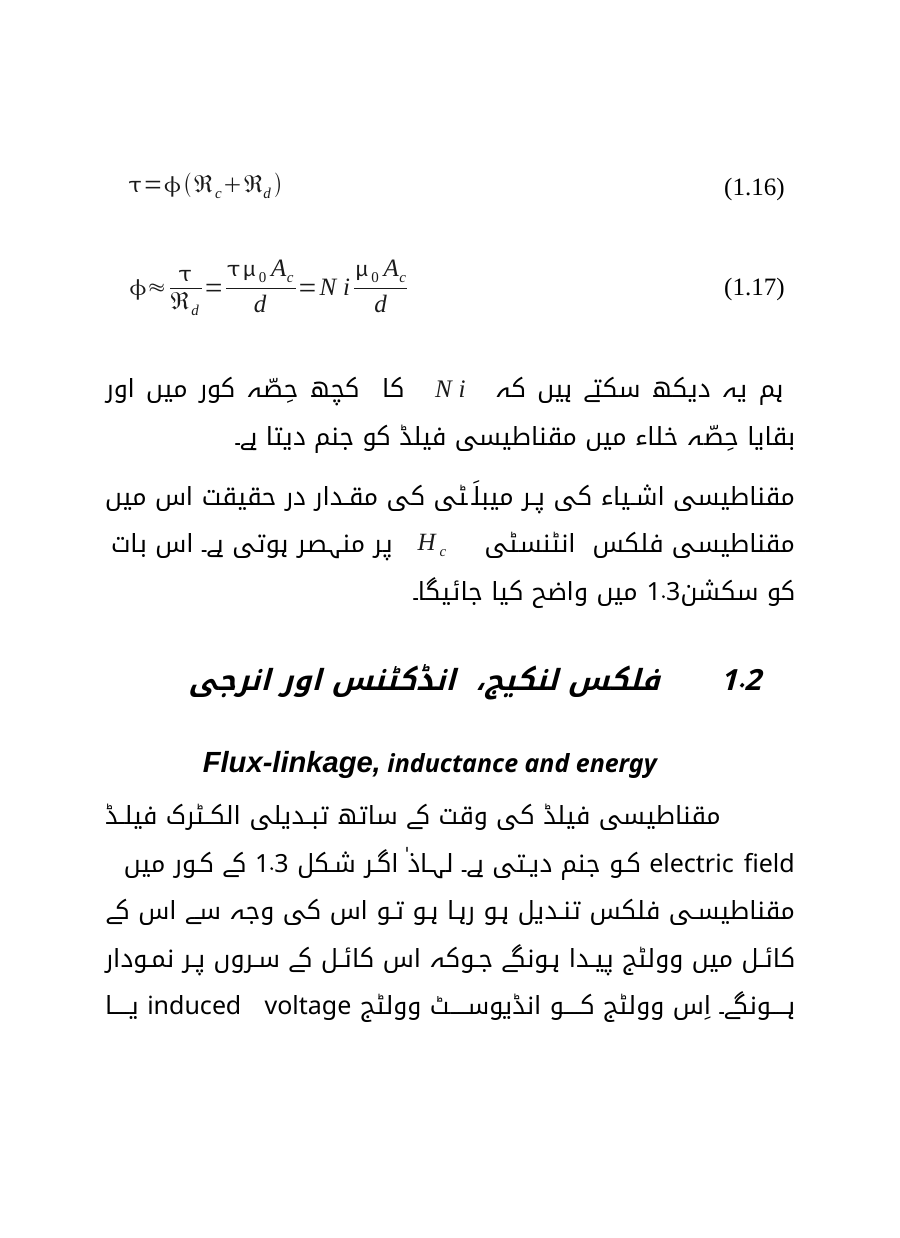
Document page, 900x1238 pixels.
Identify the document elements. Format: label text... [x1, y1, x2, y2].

subtitle فلکس لنکیج، انڈکٹنس اور انرجی [105, 653, 720, 708]
subtitle Flux-linkage, inductance and energy [105, 746, 720, 780]
table_header [105, 165, 718, 220]
table_header [105, 249, 718, 337]
table_header (1.17) [718, 249, 795, 337]
text مقناطیسی اشیاء کی پر میبلَٹی کی مقدار در حقیقت اس میں مقناطیسی فلکس انٹنسٹی پر منہصر ہوتی ہے۔ اس بات کو سکشن1.3 میں واضح کیا جائیگا۔ [105, 473, 795, 615]
text ہم یہ دیکھ سکتے ہیں کہ کا کچھ حِصّہ کور میں اور بقایا حِصّہ خلاء میں مقناطیسی فیلڈ کو جنم دیتا ہے۔ [105, 366, 795, 461]
text مقناطیسی فیلڈ کی وقت کے ساتھ تبدیلی الکٹرک فیلڈ electric field کو جنم دیتی ہے۔ لہاذٰ اگر شکل 1.3 کے کور میں مقناطیسی فلکس تندیل ہو رہا ہو تو اس کی وجہ سے اس کے کائل میں وولٹج پیدا ہونگے جوکہ اس کائل کے سروں پر نمودار ہونگے۔ اِس وولٹج کو انڈیوسٹ وولٹج induced voltage یا الکٹروموٹیو وولٹج electromotive voltage کہتے ہیں۔ فیراڈے کے قانون کے تحت [105, 793, 795, 1030]
table_header (1.16) [718, 165, 795, 220]
